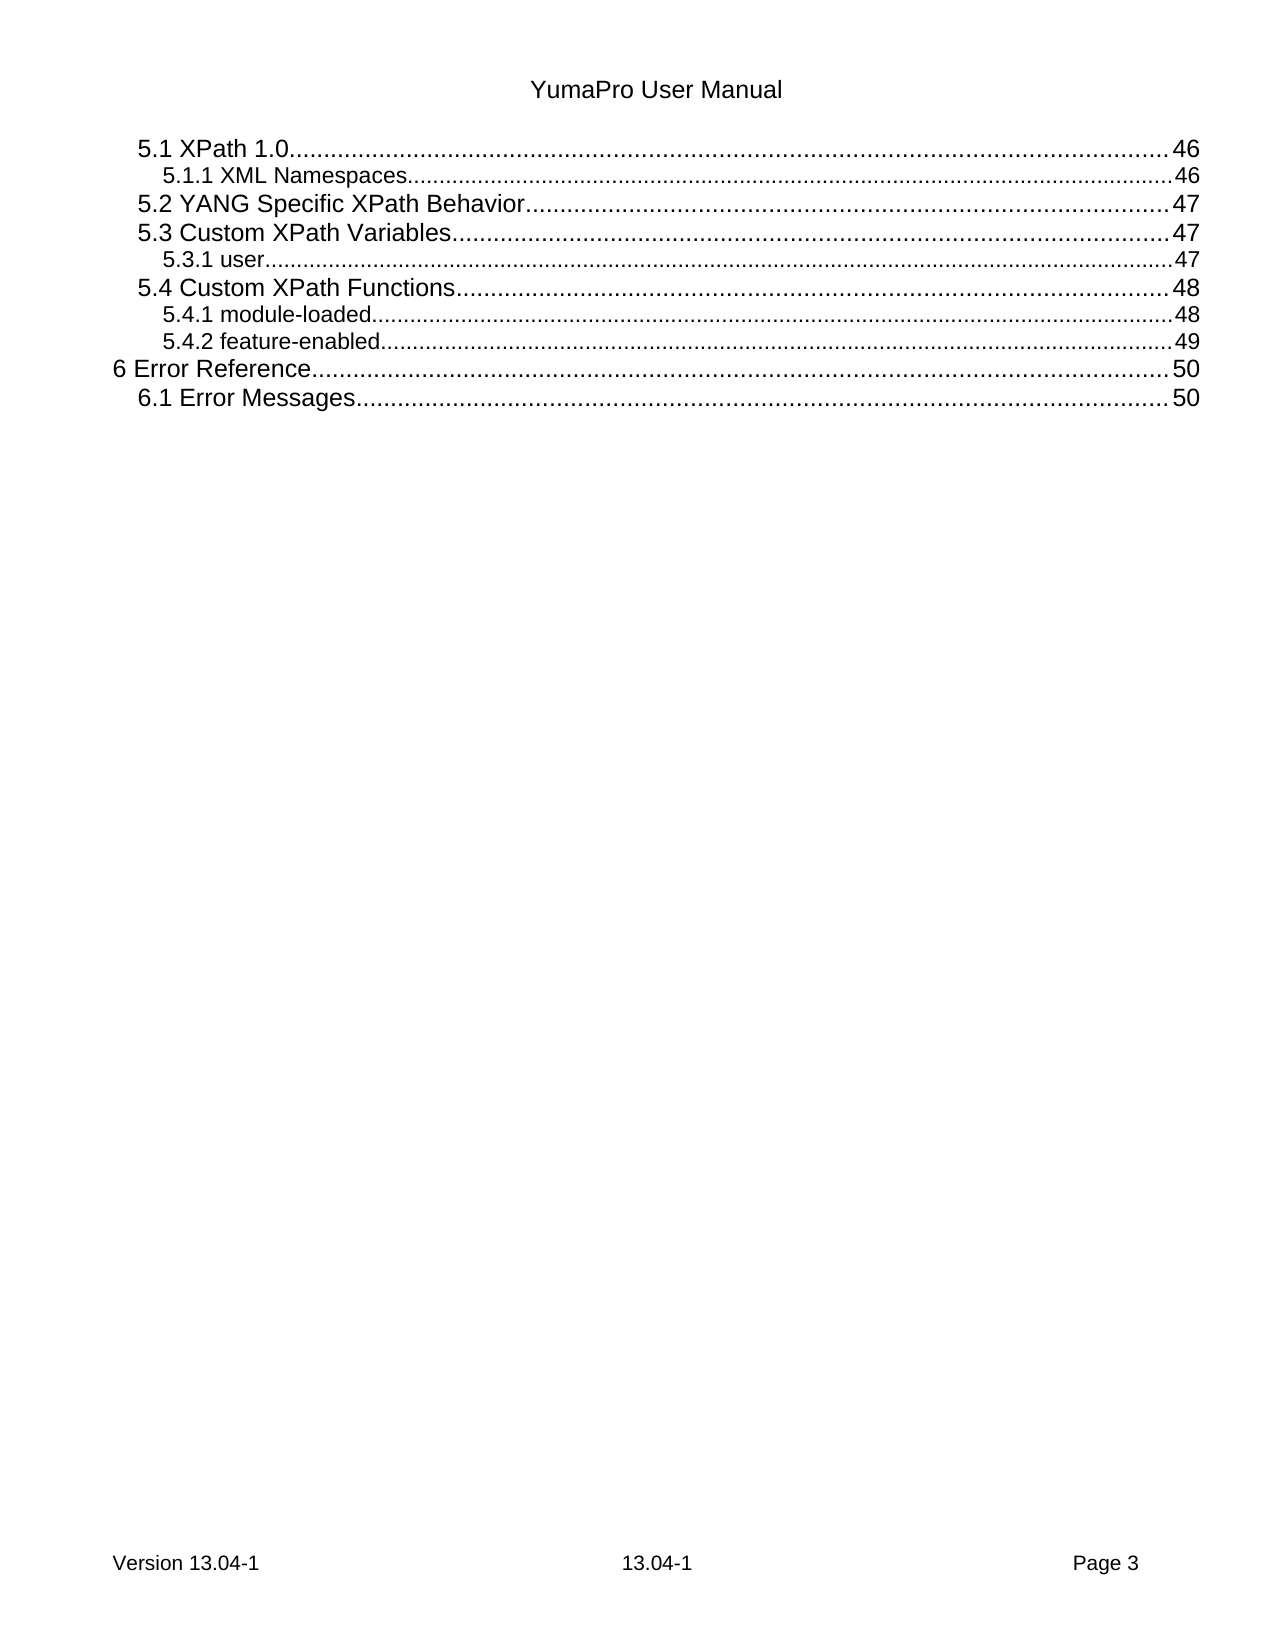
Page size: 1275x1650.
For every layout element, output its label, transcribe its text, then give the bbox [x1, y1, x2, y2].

text 5.4 Custom XPath Functions 48 [137, 273, 1200, 301]
text 5.3 Custom XPath Variables 47 [137, 218, 1200, 246]
text 5.4.1 module-loaded 48 [162, 301, 1200, 328]
text 5.4.2 feature-enabled 49 [162, 328, 1200, 354]
text 5.1.1 XML Namespaces 46 [162, 162, 1200, 189]
text 5.2 YANG Specific XPath Behavior 47 [137, 189, 1200, 218]
text 5.1 XPath 1.0 46 [137, 134, 1200, 162]
text 6 Error Reference 50 [112, 354, 1200, 383]
text 5.3.1 user 47 [162, 246, 1200, 273]
text 6.1 Error Messages 50 [137, 383, 1200, 412]
